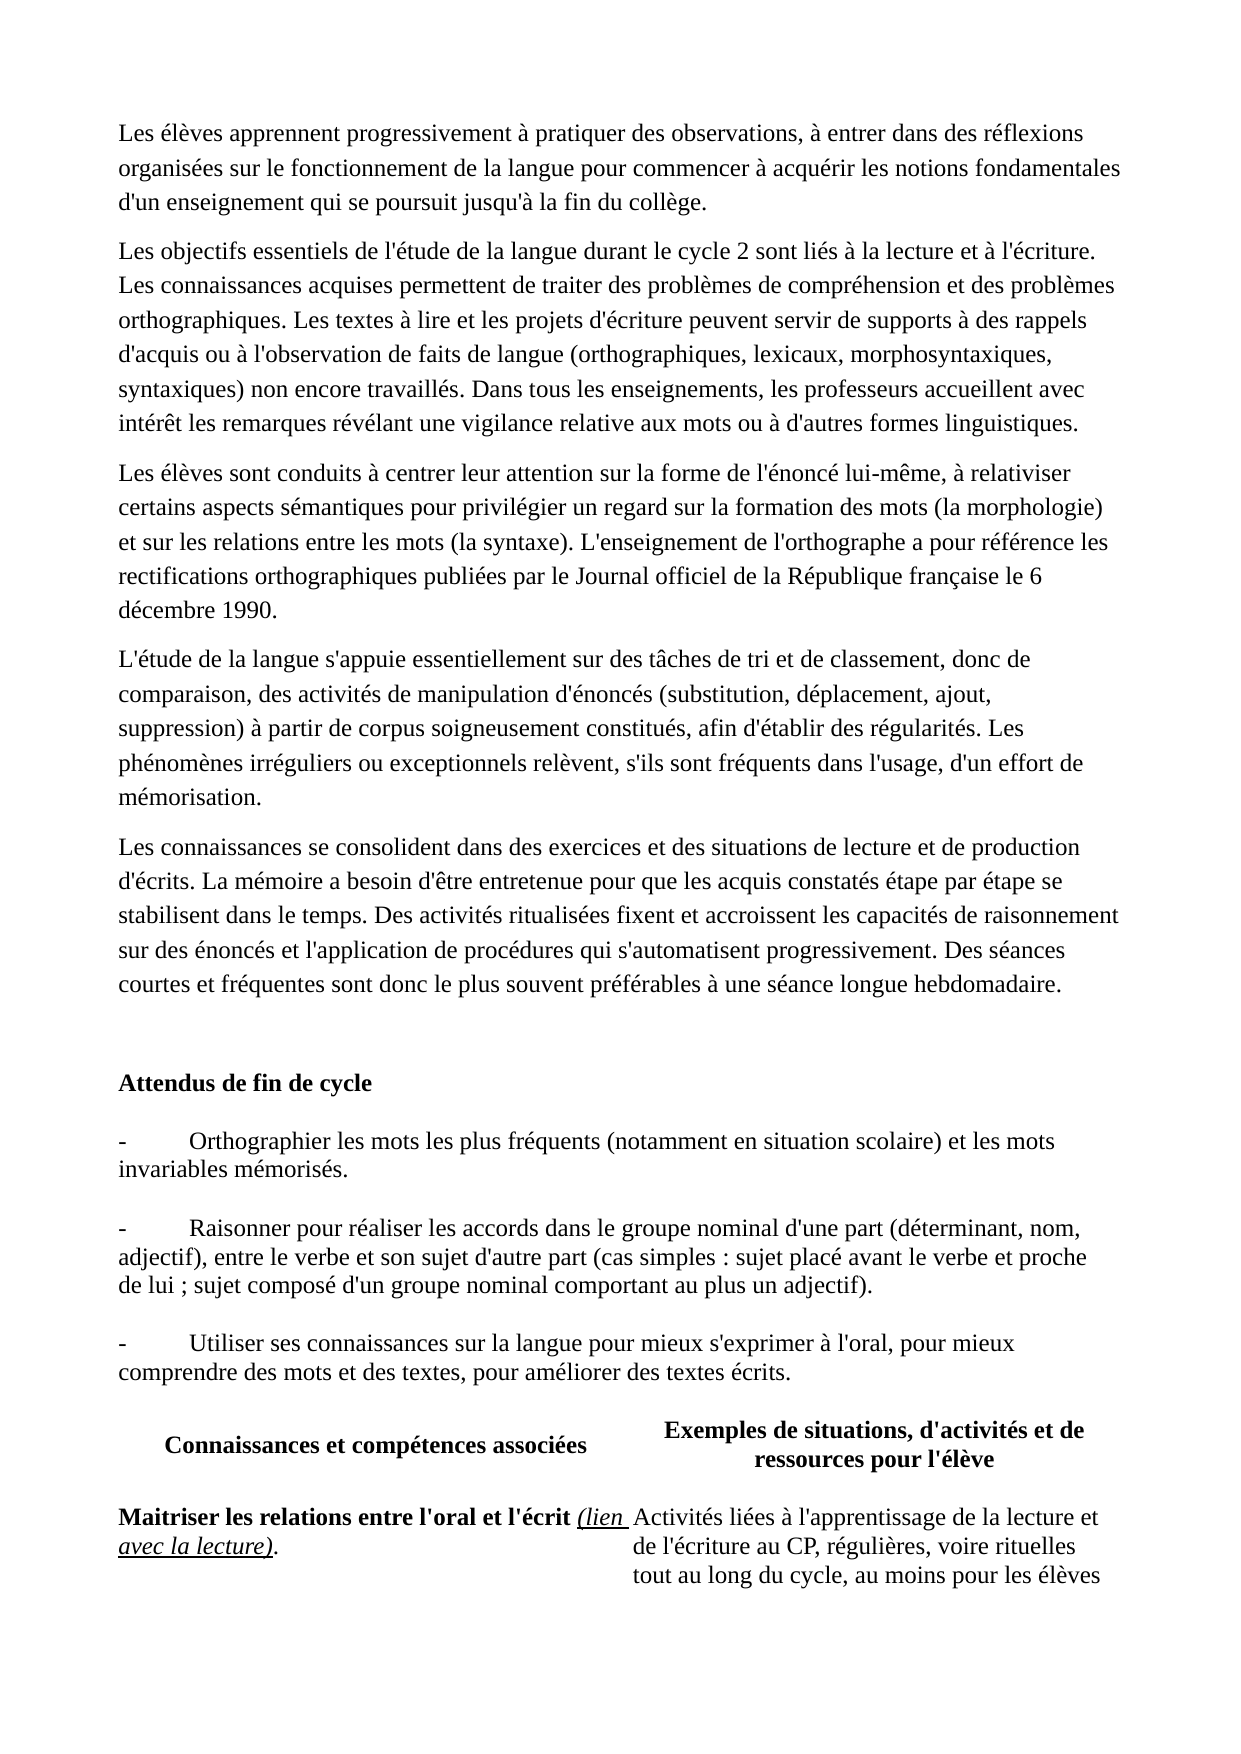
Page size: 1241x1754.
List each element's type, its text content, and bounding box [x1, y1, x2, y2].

table_cell - Orthographier les mots les plus fréquents (notamment en situation scolaire) et les mots invariables mémorisés. - Raisonner pour réaliser les accords dans le groupe nominal d'une part (déterminant, nom, adjectif), entre le verbe et son sujet d'autre part (cas simples : sujet placé avant le verbe et proche de lui ; sujet composé d'un groupe nominal comportant au plus un adjectif). - Utiliser ses connaissances sur la langue pour mieux s'exprimer à l'oral, pour mieux comprendre des mots et des textes, pour améliorer des textes écrits. [118, 1126, 1116, 1416]
table_cell [1116, 1416, 1122, 1502]
table_cell Exemples de situations, d'activités et de ressources pour l'élève [633, 1416, 1116, 1502]
text Les connaissances se consolident dans des exercices et des situations de lecture et de production d'écrits. La mémoire a besoin d'être entretenue pour que les acquis constatés étape par étape se stabilisent dans le temps. Des activités ritualisées fixent et accroissent les capacités de raisonnement sur des énoncés et l'application de procédures qui s'automatisent progressivement. Des séances courtes et fréquentes sont donc le plus souvent préférables à une séance longue hebdomadaire. [118, 832, 1122, 998]
text Les élèves sont conduits à centrer leur attention sur la forme de l'énoncé lui-même, à relativiser certains aspects sémantiques pour privilégier un regard sur la formation des mots (la morphologie) et sur les relations entre les mots (la syntaxe). L'enseignement de l'orthographe a pour référence les rectifications orthographiques publiées par le Journal officiel de la République française le 6 décembre 1990. [118, 458, 1122, 624]
text L'étude de la langue s'appuie essentiellement sur des tâches de tri et de classement, donc de comparaison, des activités de manipulation d'énoncés (substitution, déplacement, ajout, suppression) à partir de corpus soigneusement constitués, afin d'établir des régularités. Les phénomènes irréguliers ou exceptionnels relèvent, s'ils sont fréquents dans l'usage, d'un effort de mémorisation. [118, 644, 1122, 811]
table_cell Connaissances et compétences associées [118, 1416, 633, 1502]
table_header Attendus de fin de cycle [118, 1068, 1116, 1126]
table_cell [1116, 1503, 1122, 1589]
table_cell Activités liées à l'apprentissage de la lecture et de l'écriture au CP, régulières, voire rituelles tout au long du cycle, au moins pour les élèves [633, 1503, 1116, 1589]
table_cell [1116, 1126, 1122, 1416]
text Les objectifs essentiels de l'étude de la langue durant le cycle 2 sont liés à la lecture et à l'écriture. Les connaissances acquises permettent de traiter des problèmes de compréhension et des problèmes orthographiques. Les textes à lire et les projets d'écriture peuvent servir de supports à des rappels d'acquis ou à l'observation de faits de langue (orthographiques, lexicaux, morphosyntaxiques, syntaxiques) non encore travaillés. Dans tous les enseignements, les professeurs accueillent avec intérêt les remarques révélant une vigilance relative aux mots ou à d'autres formes linguistiques. [118, 236, 1122, 437]
text Les élèves apprennent progressivement à pratiquer des observations, à entrer dans des réflexions organisées sur le fonctionnement de la langue pour commencer à acquérir les notions fondamentales d'un enseignement qui se poursuit jusqu'à la fin du collège. [118, 118, 1122, 216]
table_cell Maitriser les relations entre l'oral et l'écrit (lien avec la lecture). [118, 1503, 633, 1589]
table_header [1116, 1068, 1122, 1126]
